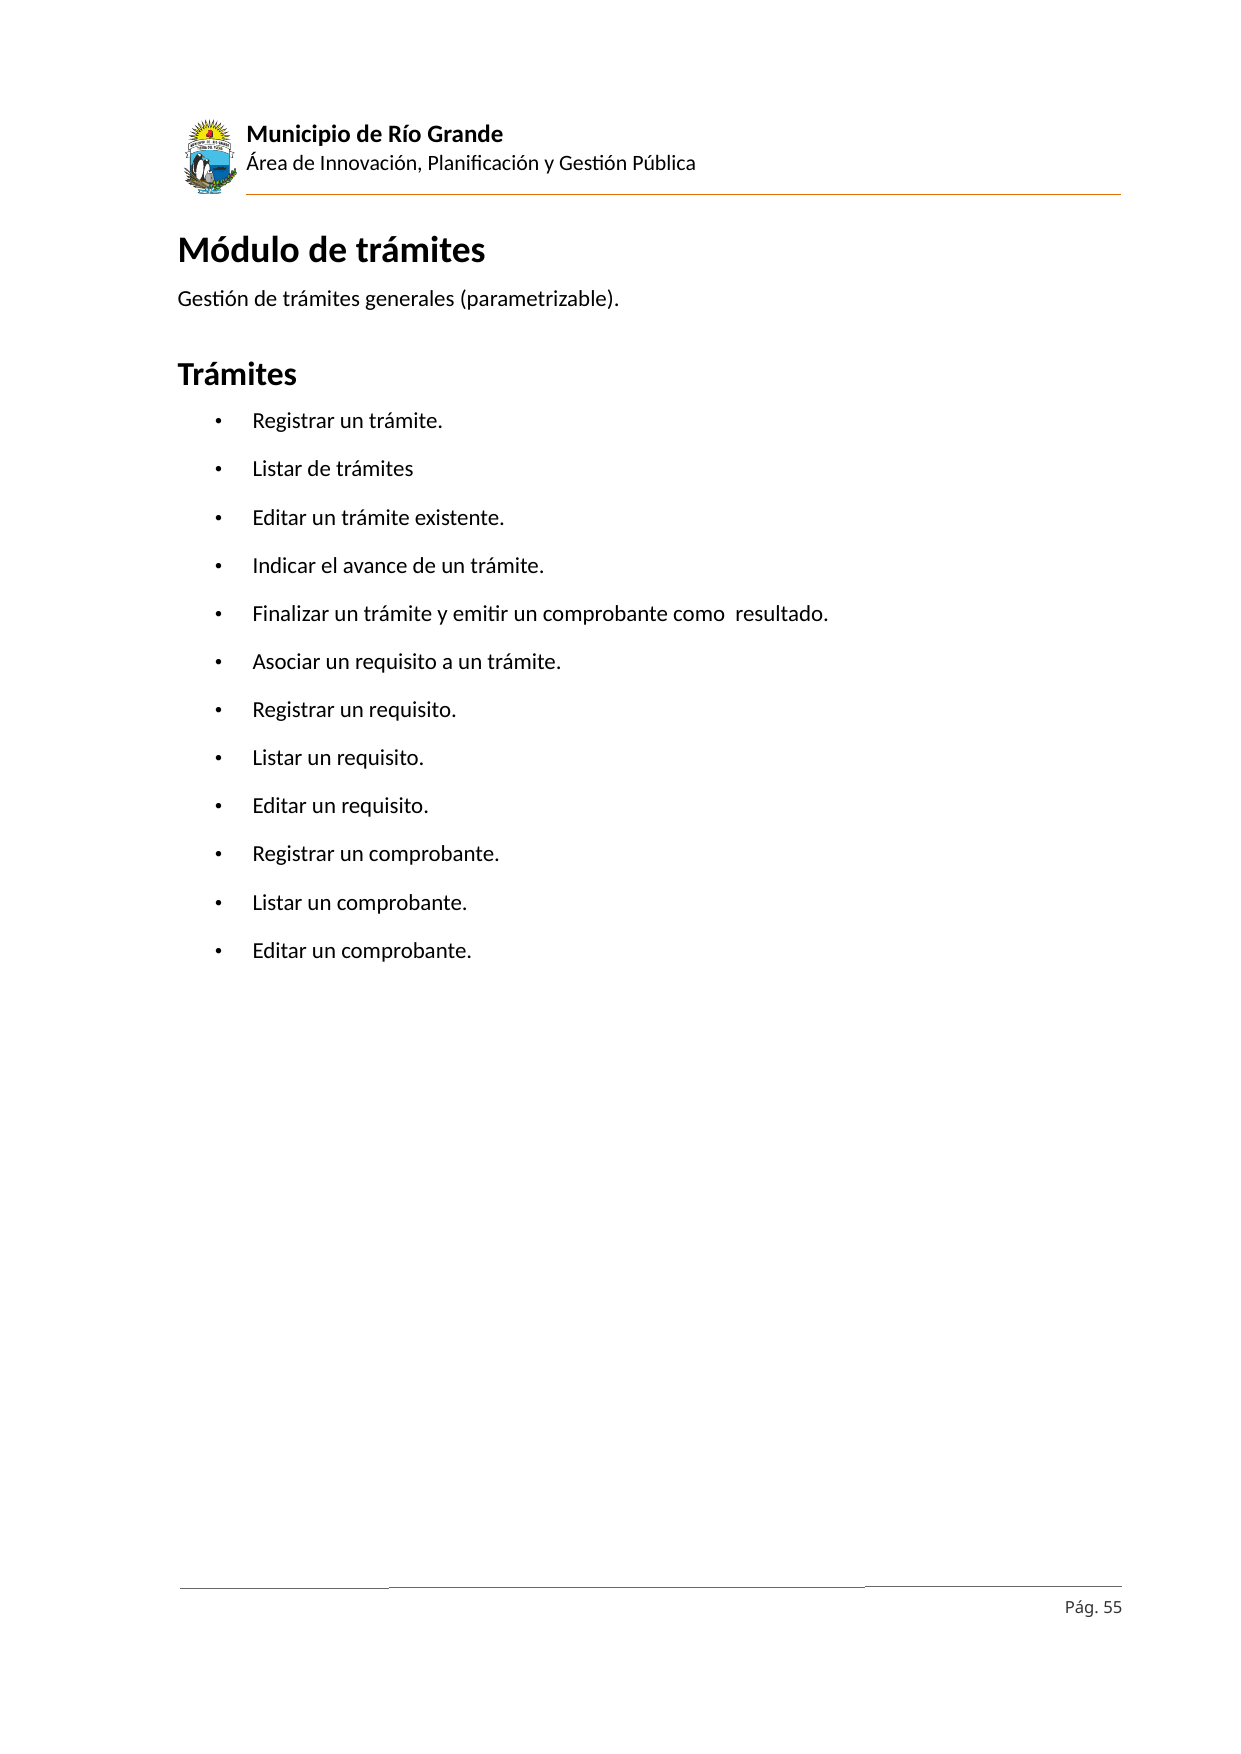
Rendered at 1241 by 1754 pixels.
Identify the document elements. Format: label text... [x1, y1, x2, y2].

list Asociar un requisito a un trámite. [215, 647, 1122, 675]
list Indicar el avance de un trámite. [215, 551, 1122, 579]
subtitle Módulo de trámites [177, 226, 1122, 272]
list Registrar un comprobante. [215, 839, 1122, 868]
list Editar un comprobante. [215, 936, 1122, 964]
list Registrar un requisito. [215, 695, 1122, 723]
list Registrar un trámite. [215, 406, 1122, 434]
list Finalizar un trámite y emitir un comprobante como resultado. [215, 599, 1122, 627]
subtitle Trámites [177, 353, 1122, 394]
text Gestión de trámites generales (parametrizable). [177, 284, 1122, 312]
list Editar un trámite existente. [215, 503, 1122, 531]
list Listar un requisito. [215, 743, 1122, 771]
list Editar un requisito. [215, 791, 1122, 819]
list Listar un comprobante. [215, 888, 1122, 916]
list Listar de trámites [215, 454, 1122, 483]
